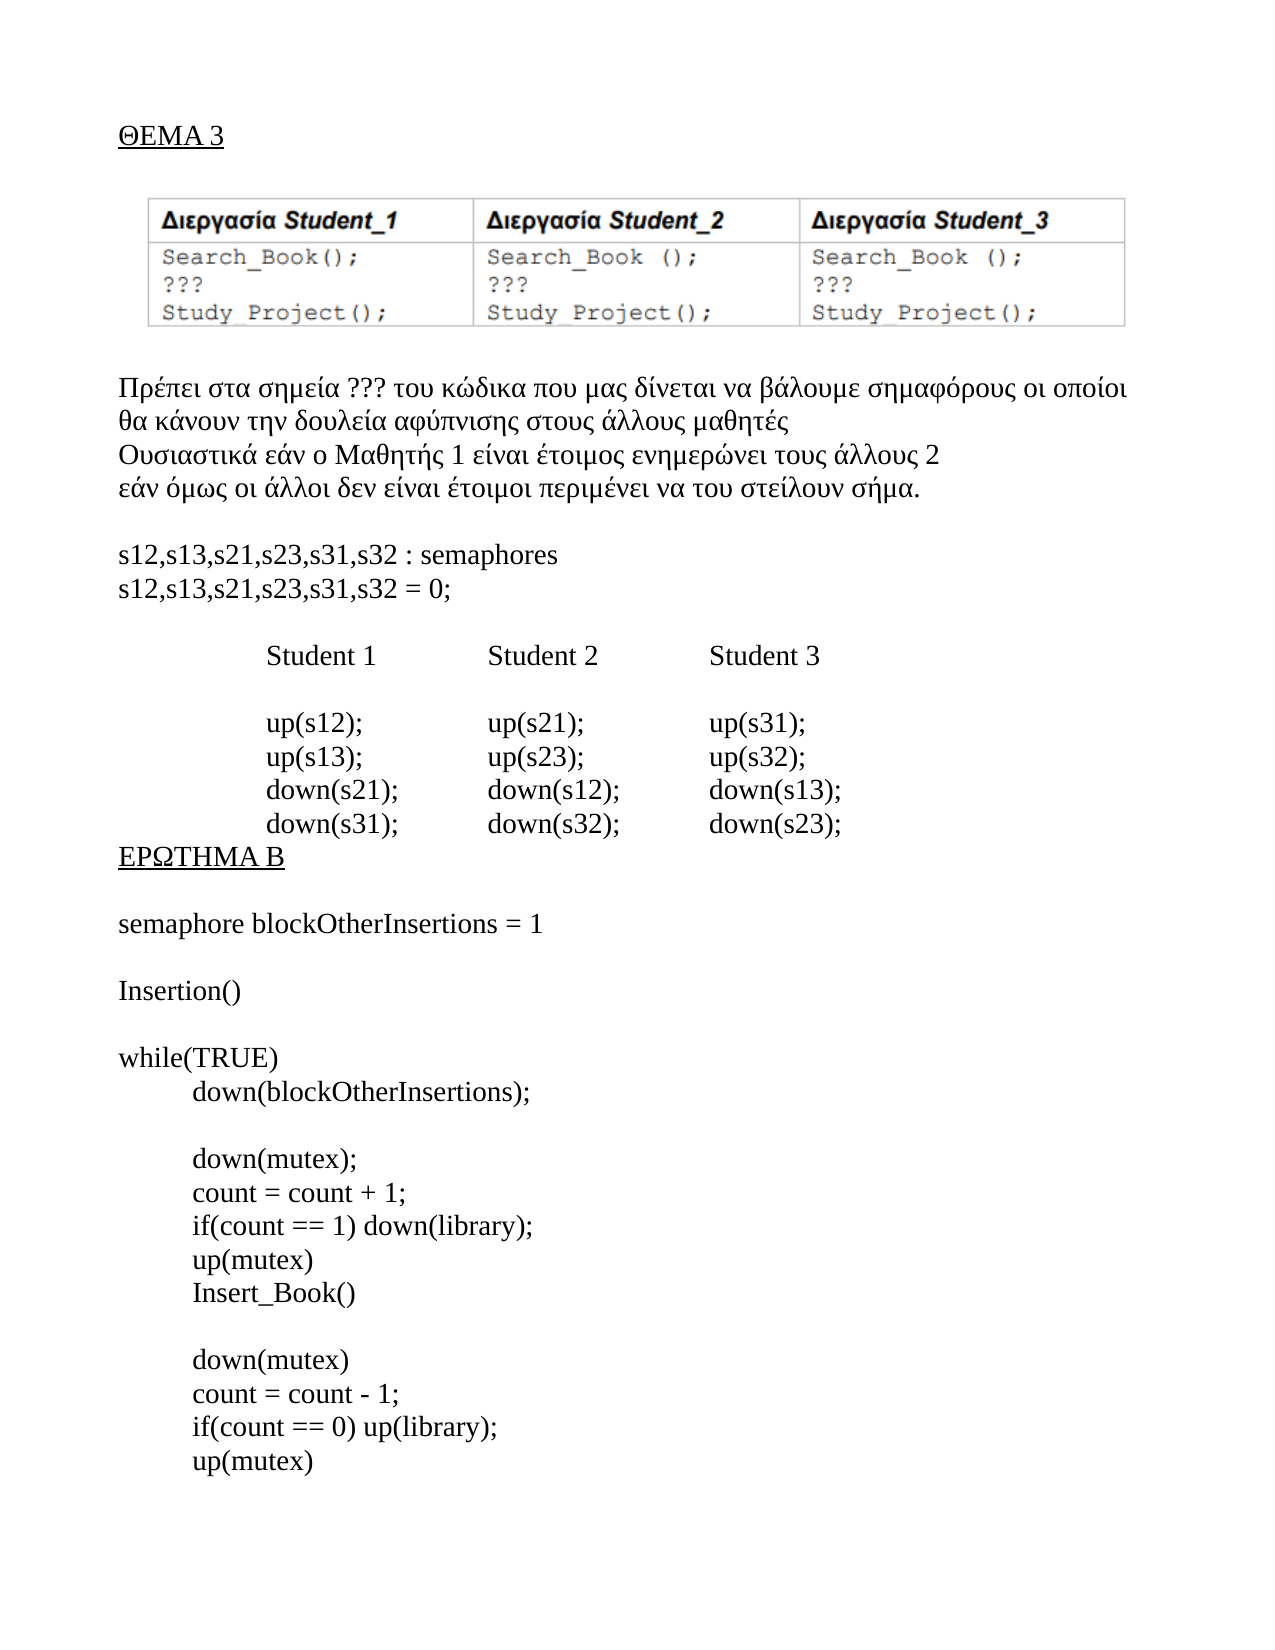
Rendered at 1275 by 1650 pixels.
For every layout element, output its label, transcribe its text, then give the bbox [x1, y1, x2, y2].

text down(s21); down(s12); down(s13); [118, 772, 1157, 806]
text s12,s13,s21,s23,s31,s32 = 0; [118, 571, 1157, 604]
text up(mutex) [118, 1242, 1157, 1275]
text Insert_Βook() [118, 1275, 1157, 1309]
text Ουσιαστικά εάν ο Μαθητής 1 είναι έτοιμος ενημερώνει τους άλλους 2 [118, 437, 1157, 470]
text ΕΡΩΤΗΜΑ Β [118, 839, 1157, 873]
text if(count == 0) up(library); [118, 1409, 1157, 1443]
text count = count - 1; [118, 1376, 1157, 1409]
text down(blockOtherInsertions); [118, 1074, 1157, 1108]
text up(s12); up(s21); up(s31); [118, 705, 1157, 739]
text while(TRUE) [118, 1041, 1157, 1074]
text if(count == 1) down(library); [118, 1208, 1157, 1242]
text εάν όμως οι άλλοι δεν είναι έτοιμοι περιμένει να του στείλουν σήμα. [118, 470, 1157, 504]
text Insertion() [118, 973, 1157, 1007]
text down(mutex); [118, 1141, 1157, 1175]
text Student 1 Student 2 Student 3 [118, 638, 1157, 672]
text up(s13); up(s23); up(s32); [118, 739, 1157, 772]
text up(mutex) [118, 1443, 1157, 1477]
text s12,s13,s21,s23,s31,s32 : semaphores [118, 537, 1157, 571]
text down(s31); down(s32); down(s23); [118, 806, 1157, 839]
text semaphore blockOtherInsertions = 1 [118, 906, 1157, 940]
text count = count + 1; [118, 1175, 1157, 1208]
text Πρέπει στα σημεία ??? του κώδικα που μας δίνεται να βάλουμε σημαφόρους οι οποίοι θα κάνουν την δουλεία αφύπνισης στους άλλους μαθητές [118, 370, 1157, 437]
text down(mutex) [118, 1342, 1157, 1376]
text ΘΕΜΑ 3 [118, 118, 1157, 152]
